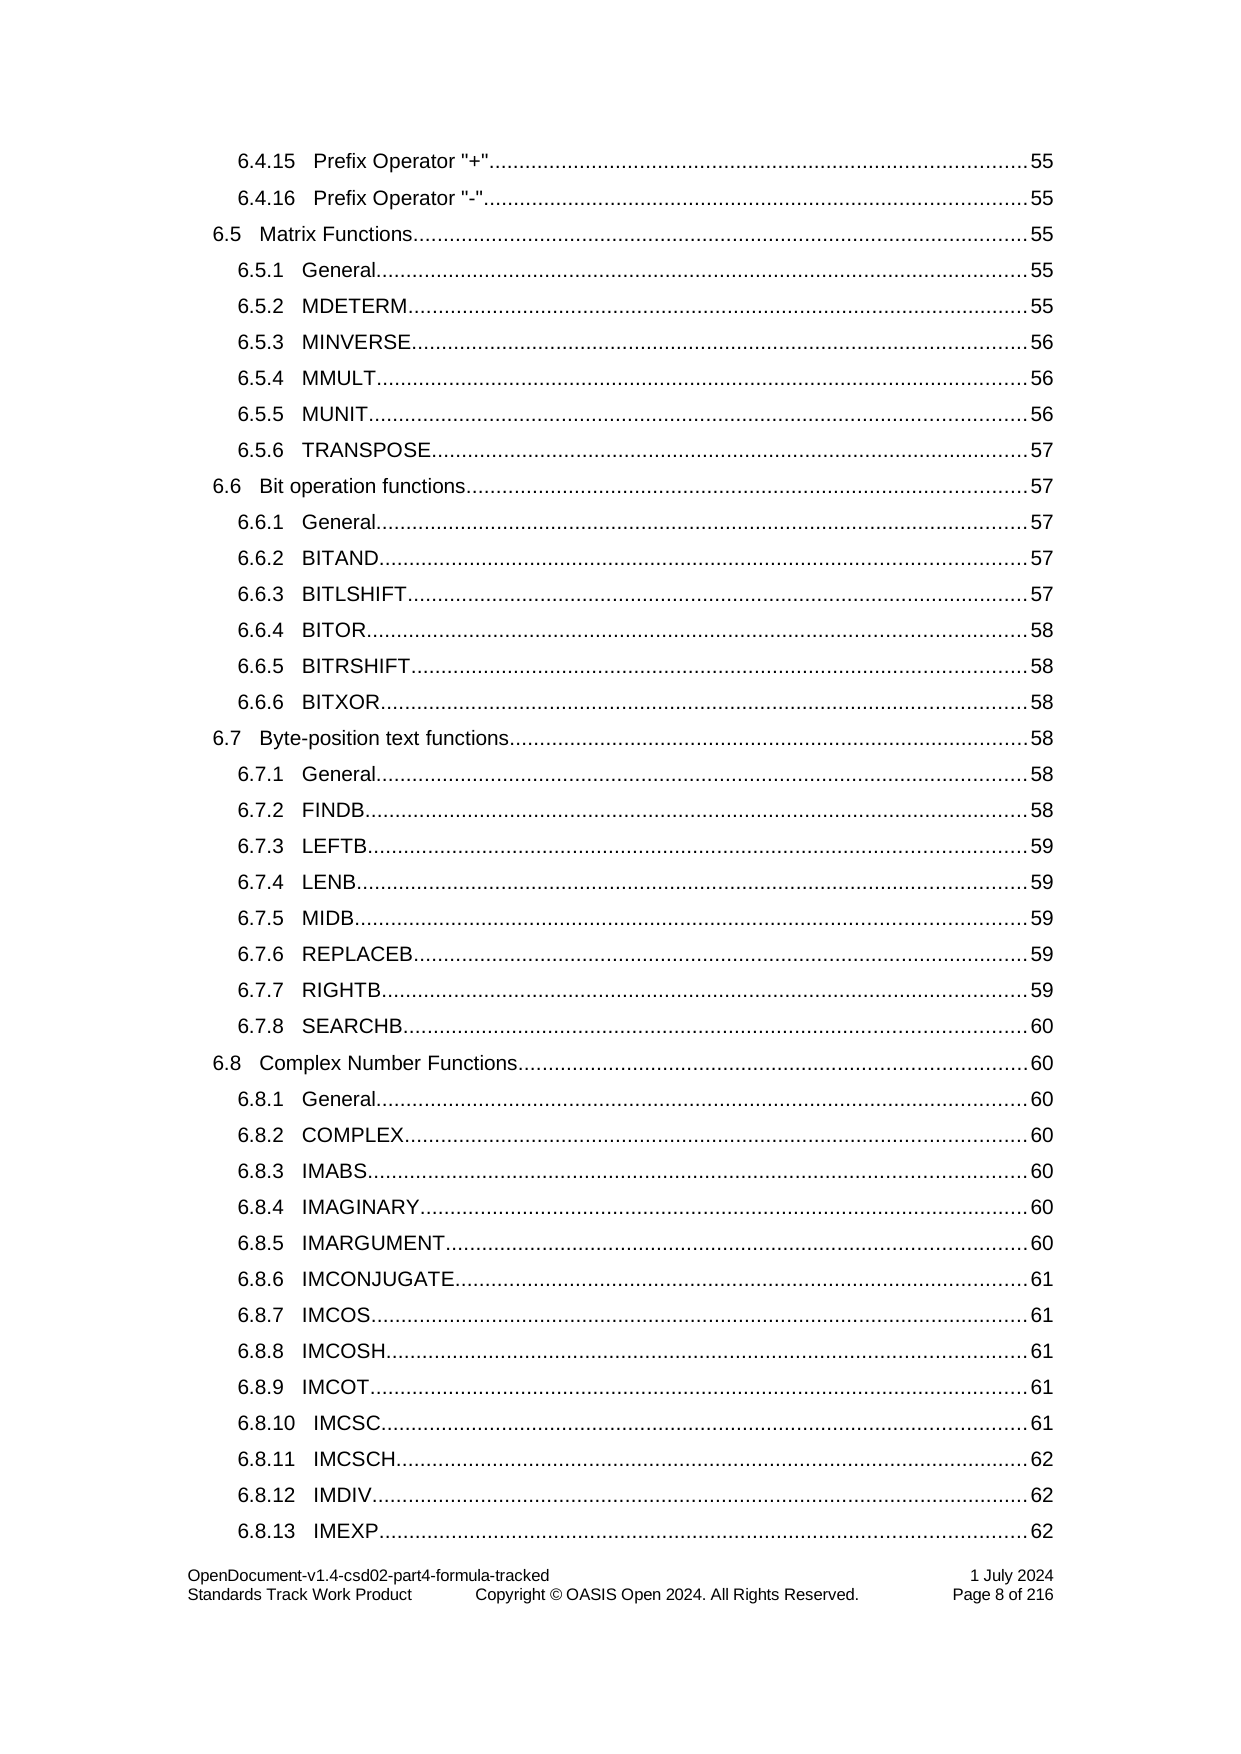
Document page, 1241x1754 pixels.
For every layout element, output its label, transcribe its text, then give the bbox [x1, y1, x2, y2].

text 6.5 Matrix Functions 55 [212, 222, 1053, 246]
text 6.6.6 BITXOR 58 [237, 691, 1053, 714]
text 6.8.12 IMDIV 62 [237, 1483, 1053, 1507]
text 6.8.3 IMABS 60 [237, 1159, 1053, 1183]
text 6.8.4 IMAGINARY 60 [237, 1195, 1053, 1219]
text 6.6.1 General 57 [237, 510, 1053, 534]
text 6.8 Complex Number Functions 60 [212, 1051, 1053, 1074]
text 6.5.6 TRANSPOSE 57 [237, 438, 1053, 462]
text 6.6.5 BITRSHIFT 58 [237, 654, 1053, 678]
text 6.5.1 General 55 [237, 258, 1053, 282]
text 6.8.6 IMCONJUGATE 61 [237, 1267, 1053, 1291]
text 6.7.4 LENB 59 [237, 871, 1053, 894]
text 6.8.11 IMCSCH 62 [237, 1447, 1053, 1471]
text 6.8.2 COMPLEX 60 [237, 1123, 1053, 1147]
text 6.6.4 BITOR 58 [237, 618, 1053, 642]
text 6.5.4 MMULT 56 [237, 366, 1053, 390]
text 6.7.2 FINDB 58 [237, 799, 1053, 822]
text 6.7 Byte-position text functions 58 [212, 727, 1053, 750]
text 6.7.5 MIDB 59 [237, 907, 1053, 930]
text 6.4.15 Prefix Operator "+" 55 [237, 150, 1053, 173]
text 6.4.16 Prefix Operator "-" 55 [237, 186, 1053, 209]
text 6.5.5 MUNIT 56 [237, 402, 1053, 426]
text 6.7.8 SEARCHB 60 [237, 1015, 1053, 1038]
text 6.8.9 IMCOT 61 [237, 1375, 1053, 1399]
text 6.7.6 REPLACEB 59 [237, 943, 1053, 966]
text 6.8.10 IMCSC 61 [237, 1411, 1053, 1435]
text 6.5.2 MDETERM 55 [237, 294, 1053, 318]
text 6.8.13 IMEXP 62 [237, 1519, 1053, 1543]
text 6.5.3 MINVERSE 56 [237, 330, 1053, 354]
text 6.7.3 LEFTB 59 [237, 835, 1053, 858]
text 6.8.1 General 60 [237, 1087, 1053, 1111]
text 6.6.3 BITLSHIFT 57 [237, 582, 1053, 606]
text 6.7.1 General 58 [237, 763, 1053, 786]
text 6.8.8 IMCOSH 61 [237, 1339, 1053, 1363]
text 6.6 Bit operation functions 57 [212, 474, 1053, 498]
text 6.8.5 IMARGUMENT 60 [237, 1231, 1053, 1255]
text 6.7.7 RIGHTB 59 [237, 979, 1053, 1002]
text 6.8.7 IMCOS 61 [237, 1303, 1053, 1327]
text 6.6.2 BITAND 57 [237, 546, 1053, 570]
